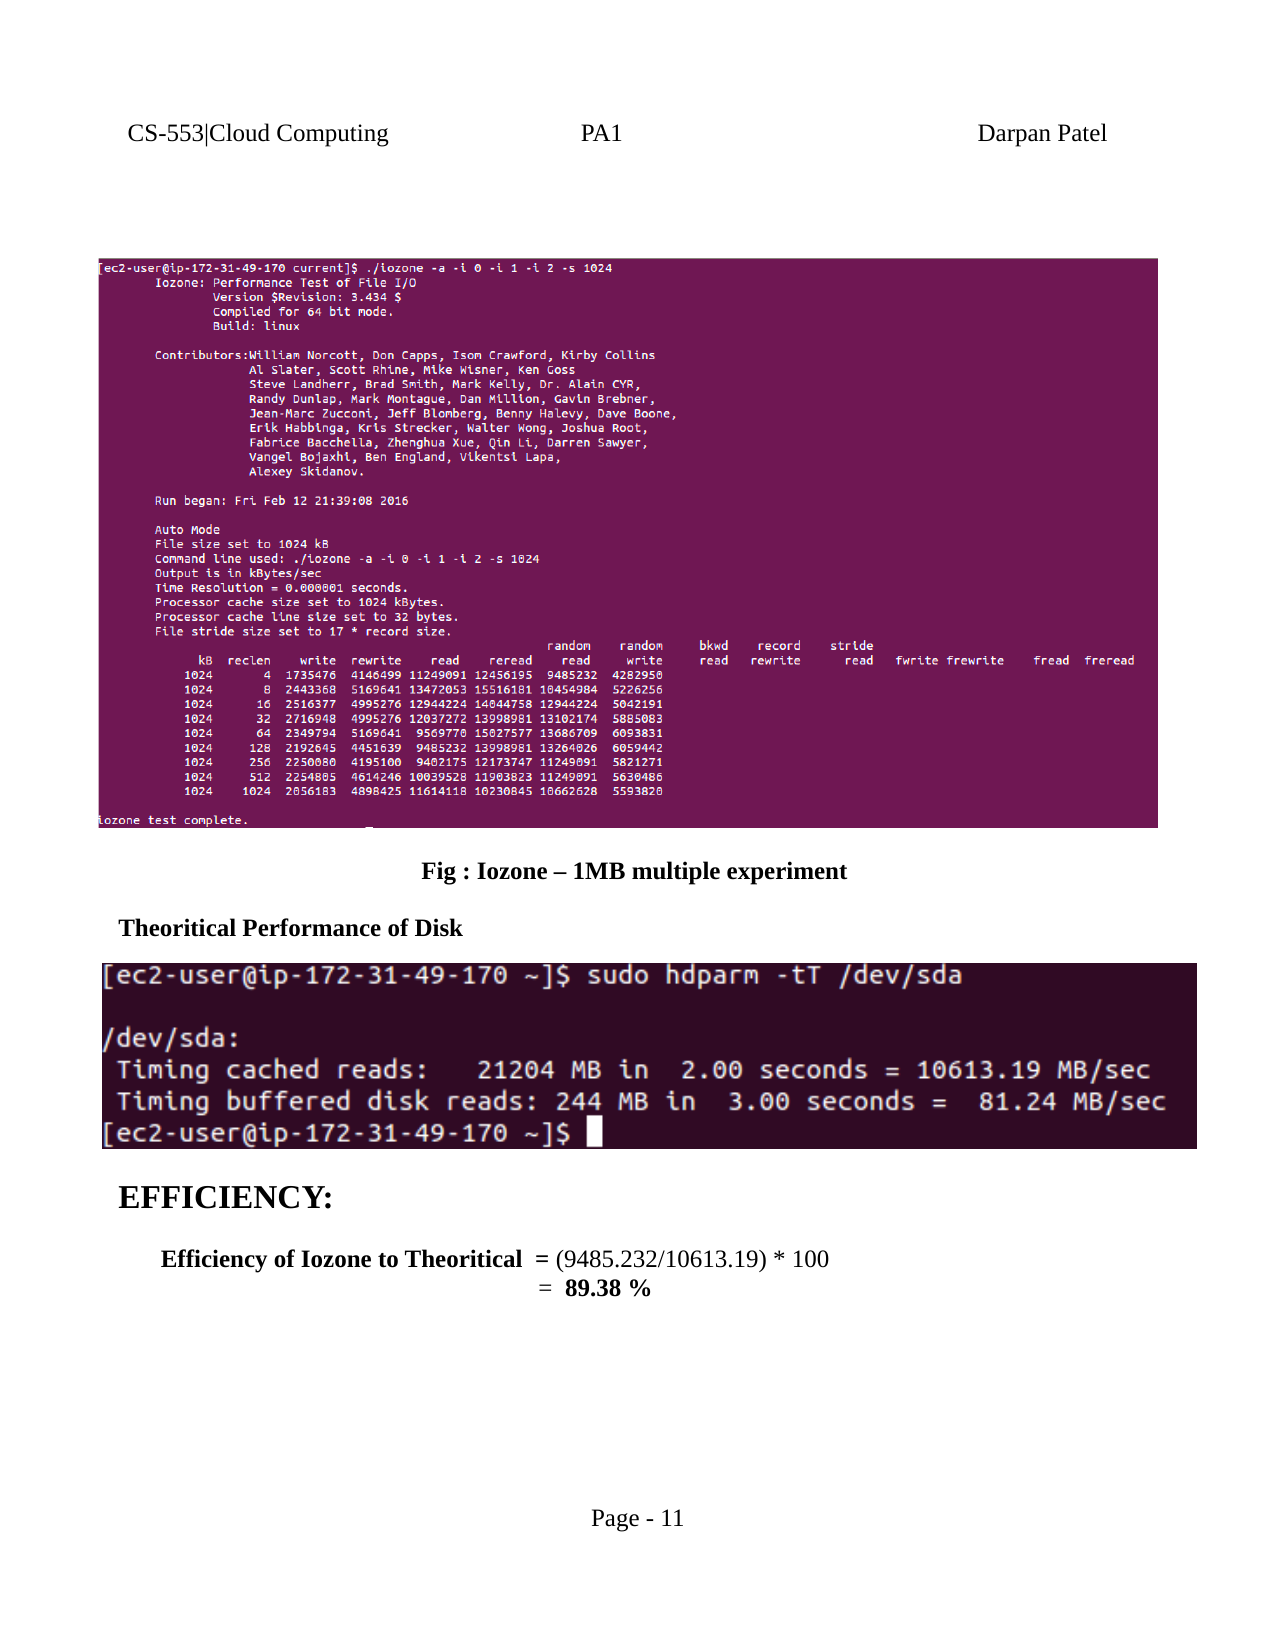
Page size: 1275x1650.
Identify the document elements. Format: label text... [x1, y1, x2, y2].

text = 89.38 % [118, 1273, 1157, 1302]
text EFFICIENCY: [118, 1177, 1157, 1215]
text Efficiency of Iozone to Theoritical = (9485.232/10613.19) * 100 [118, 1244, 1157, 1273]
picture [102, 963, 1197, 1149]
picture [98, 258, 1158, 828]
text Fig : Iozone – 1MB multiple experiment [118, 856, 1157, 885]
text Theoritical Performance of Disk [118, 913, 1157, 942]
